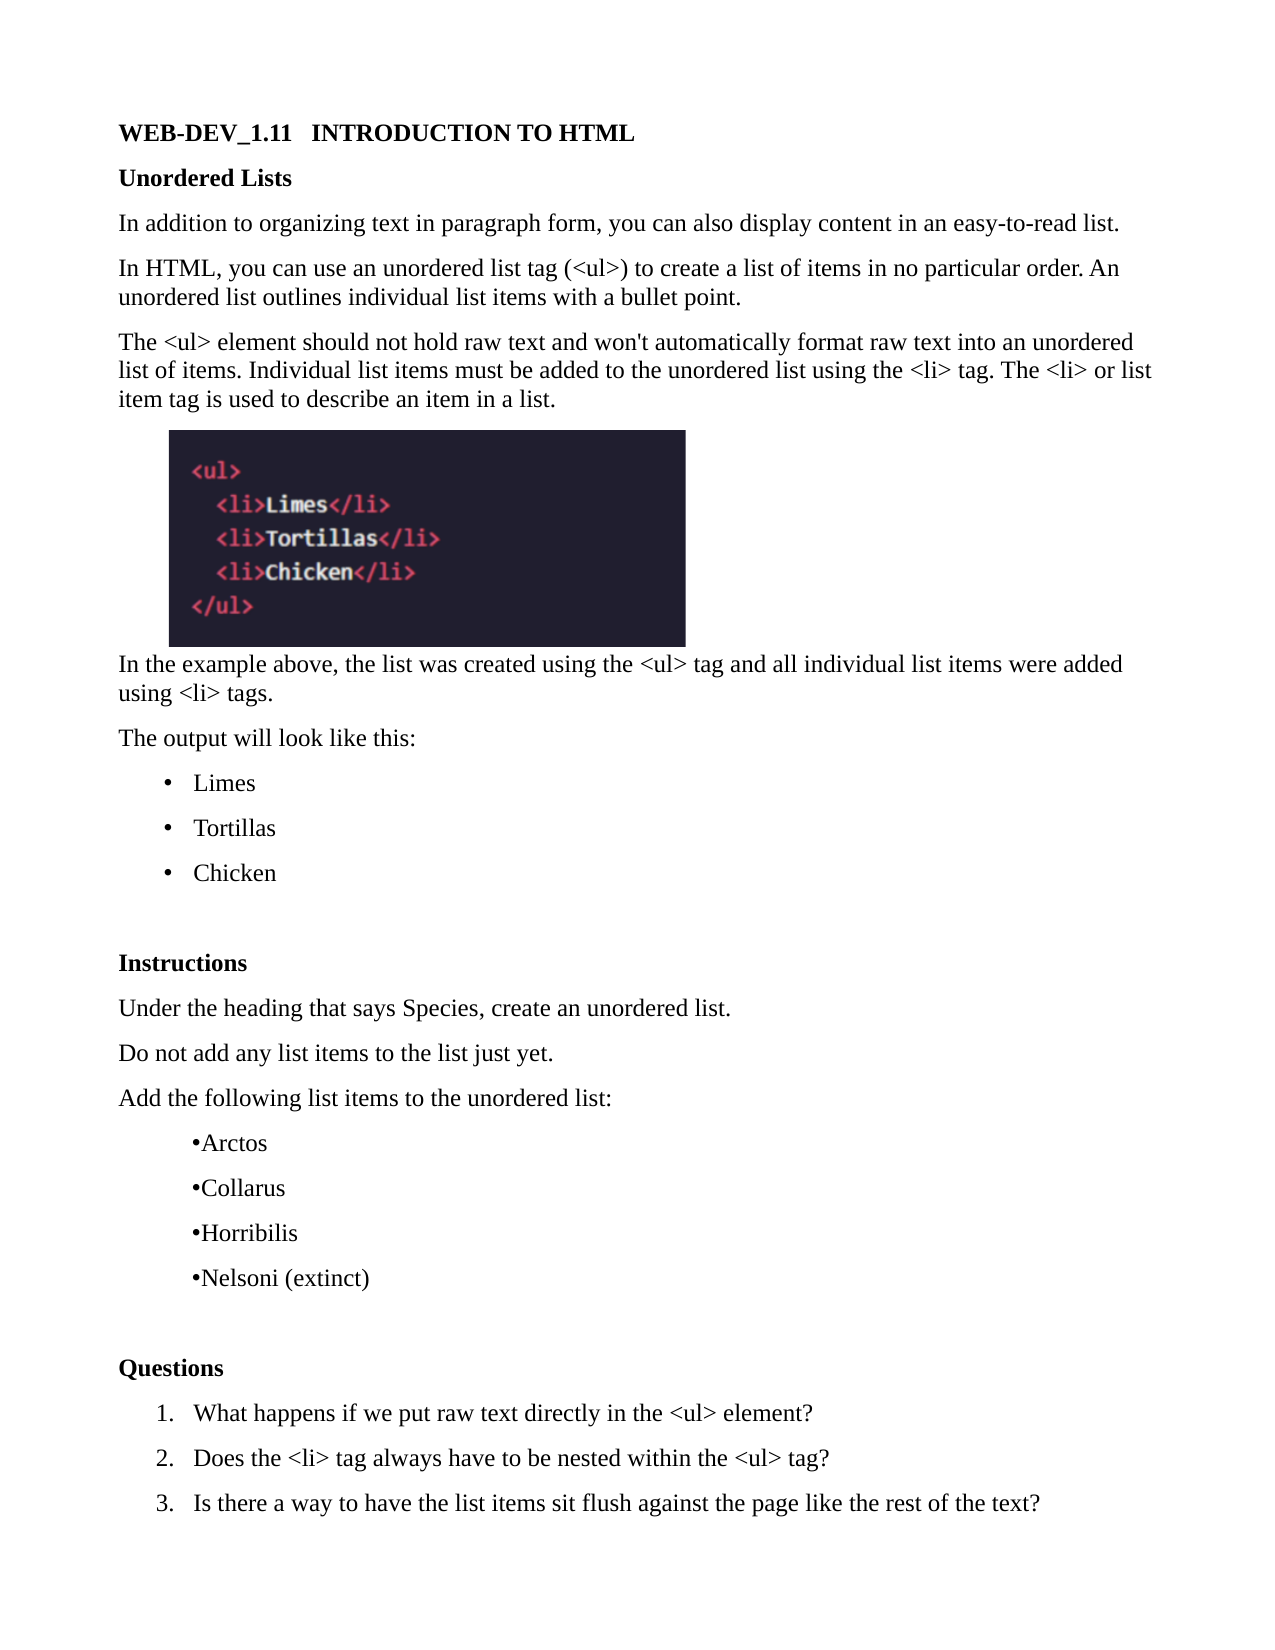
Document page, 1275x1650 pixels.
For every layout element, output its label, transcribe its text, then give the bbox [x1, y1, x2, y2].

list Collarus [118, 1173, 1157, 1202]
text Questions [118, 1353, 1157, 1382]
list Nelsoni (extinct) [118, 1263, 1157, 1292]
text The <ul> element should not hold raw text and won't automatically format raw text into an unordered list of items. Individual list items must be added to the unordered list using the <li> tag. The <li> or list item tag is used to describe an item in a list. [118, 327, 1157, 413]
list Limes [164, 768, 1157, 797]
list Is there a way to have the list items sit flush against the page like the rest of the text? [156, 1488, 1157, 1517]
text Do not add any list items to the list just yet. [118, 1038, 1157, 1067]
text Add the following list items to the unordered list: [118, 1083, 1157, 1112]
subtitle Unordered Lists [118, 163, 1157, 192]
list Horribilis [118, 1218, 1157, 1247]
text In HTML, you can use an unordered list tag (<ul>) to create a list of items in no particular order. An unordered list outlines individual list items with a bullet point. [118, 253, 1157, 311]
text Instructions [118, 948, 1157, 977]
text In addition to organizing text in paragraph form, you can also display content in an easy-to-read list. [118, 208, 1157, 237]
list Does the <li> tag always have to be nested within the <ul> tag? [156, 1443, 1157, 1472]
text The output will look like this: [118, 723, 1157, 752]
text In the example above, the list was created using the <ul> tag and all individual list items were added using <li> tags. [118, 649, 1157, 707]
text WEB-DEV_1.11 INTRODUCTION TO HTML [118, 118, 1157, 147]
list What happens if we put raw text directly in the <ul> element? [156, 1398, 1157, 1427]
list Arctos [118, 1128, 1157, 1157]
text Under the heading that says Species, create an unordered list. [118, 993, 1157, 1022]
picture [168, 430, 686, 647]
list Chicken [164, 858, 1157, 887]
list Tortillas [164, 813, 1157, 842]
